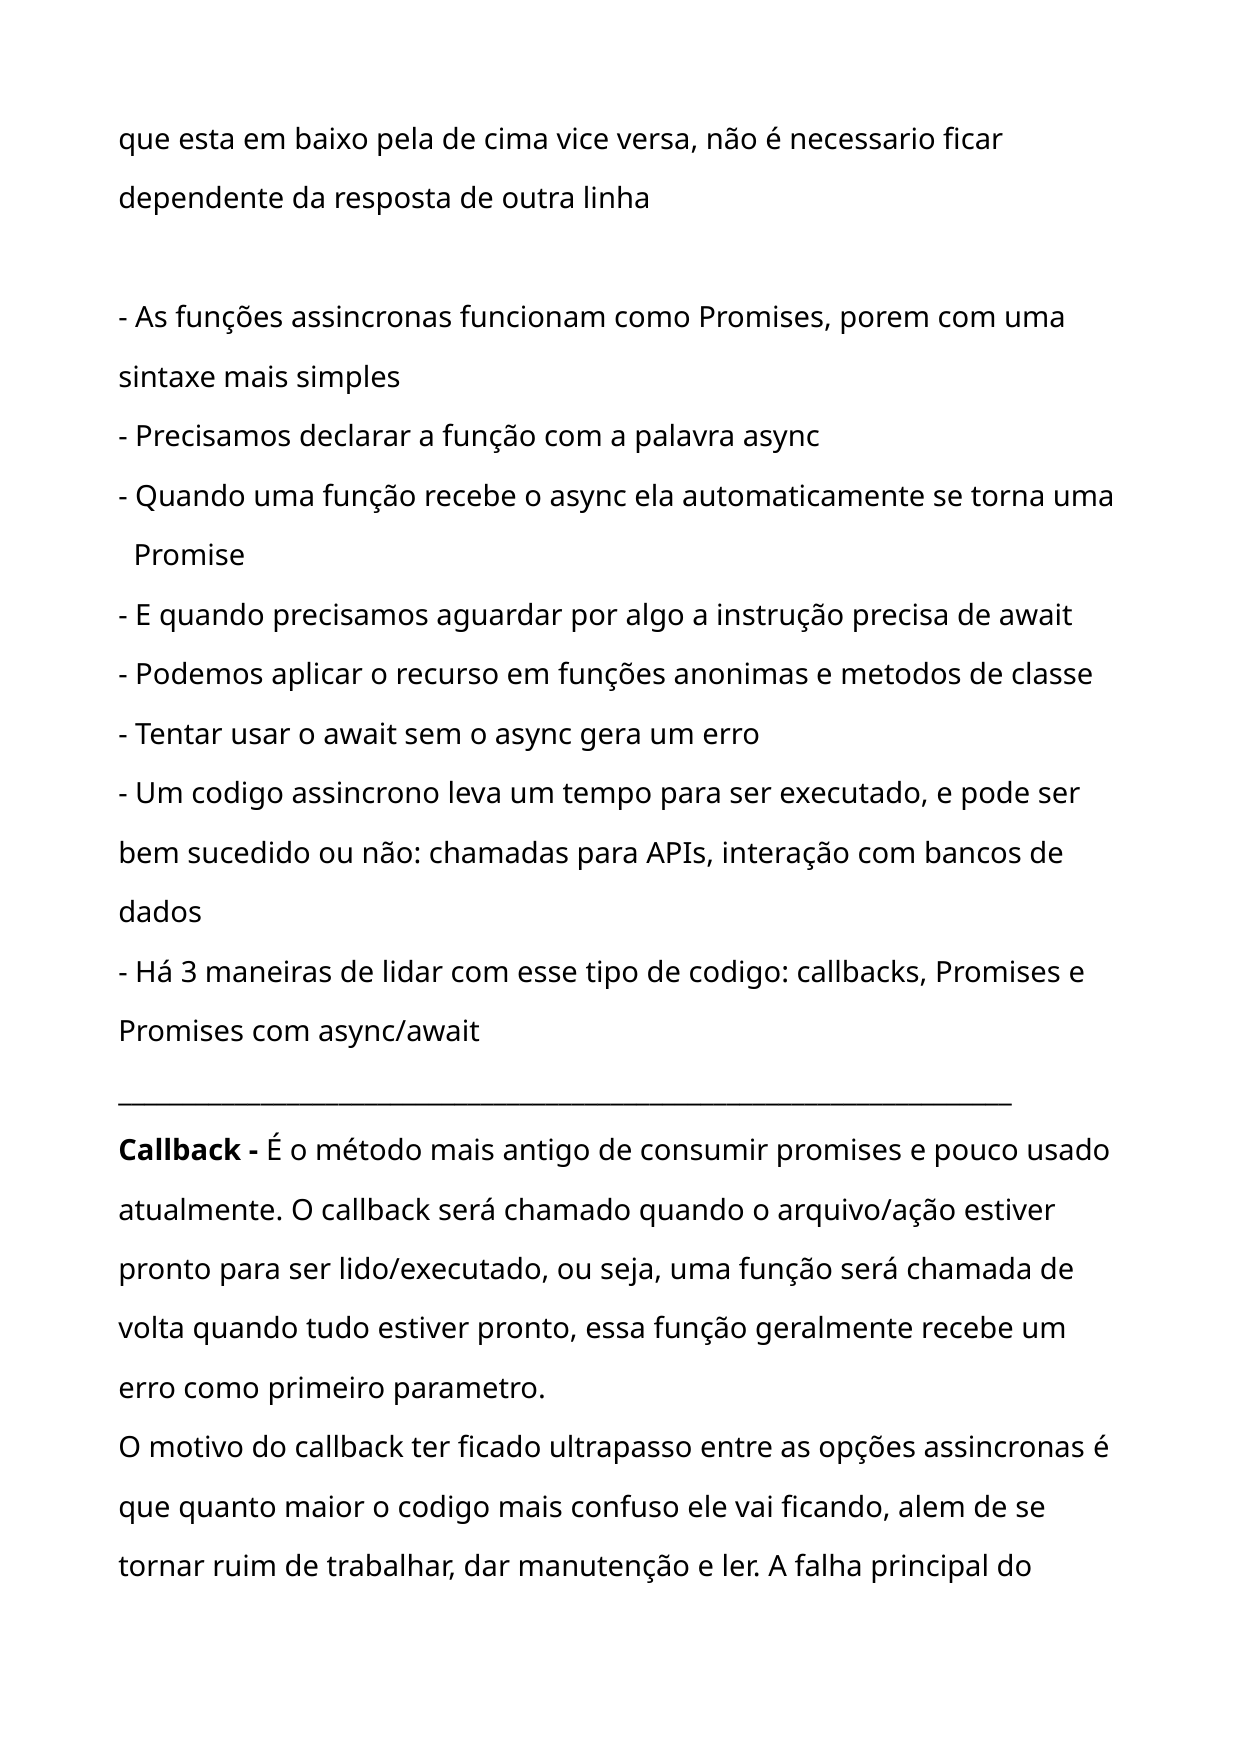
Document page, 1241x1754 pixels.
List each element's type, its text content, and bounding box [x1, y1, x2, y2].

text O motivo do callback ter ficado ultrapasso entre as opções assincronas é que quanto maior o codigo mais confuso ele vai ficando, alem de se tornar ruim de trabalhar, dar manutenção e ler. A falha principal do [118, 1427, 1122, 1585]
text - Precisamos declarar a função com a palavra async [118, 416, 1122, 455]
text Promise [118, 534, 1122, 574]
text - E quando precisamos aguardar por algo a instrução precisa de await [118, 594, 1122, 634]
text _____________________________________________________________________ [118, 1070, 1122, 1109]
text - Há 3 maneiras de lidar com esse tipo de codigo: callbacks, Promises e Promises com async/await [118, 951, 1122, 1050]
text - Um codigo assincrono leva um tempo para ser executado, e pode ser bem sucedido ou não: chamadas para APIs, interação com bancos de dados [118, 772, 1122, 931]
text - Podemos aplicar o recurso em funções anonimas e metodos de classe [118, 653, 1122, 693]
text - Quando uma função recebe o async ela automaticamente se torna uma [118, 475, 1122, 515]
text Callback - É o método mais antigo de consumir promises e pouco usado atualmente. O callback será chamado quando o arquivo/ação estiver pronto para ser lido/executado, ou seja, uma função será chamada de volta quando tudo estiver pronto, essa função geralmente recebe um erro como primeiro parametro. [118, 1129, 1122, 1407]
text - Tentar usar o await sem o async gera um erro [118, 713, 1122, 753]
text que esta em baixo pela de cima vice versa, não é necessario ficar dependente da resposta de outra linha [118, 118, 1122, 217]
text - As funções assincronas funcionam como Promises, porem com uma sintaxe mais simples [118, 297, 1122, 396]
